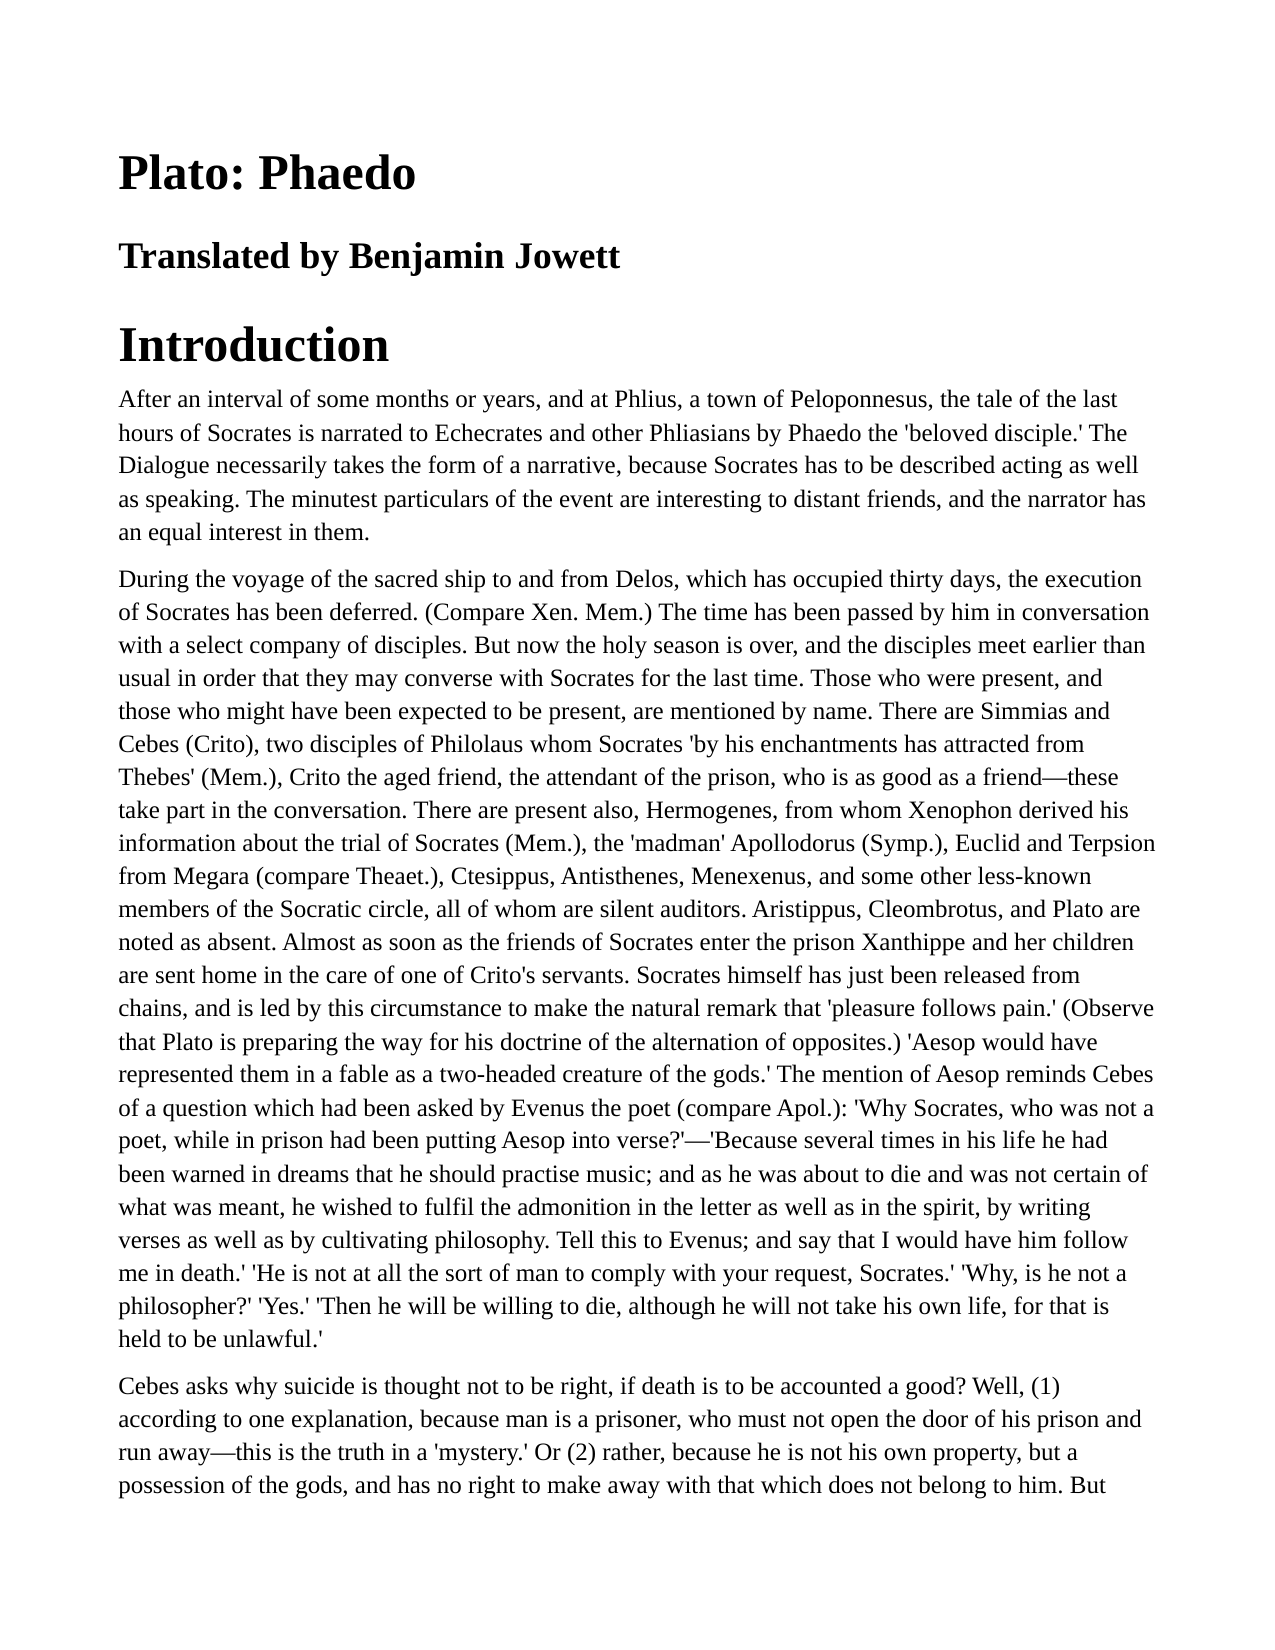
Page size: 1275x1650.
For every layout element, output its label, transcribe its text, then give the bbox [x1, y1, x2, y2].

subtitle Translated by Benjamin Jowett [118, 234, 1157, 277]
text Cebes asks why suicide is thought not to be right, if death is to be accounted a good? Well, (1) according to one explanation, because man is a prisoner, who must not open the door of his prison and run away—this is the truth in a 'mystery.' Or (2) rather, because he is not his own property, but a possession of the gods, and has no right to make away with that which does not belong to him. But [118, 1371, 1157, 1499]
text After an interval of some months or years, and at Phlius, a town of Peloponnesus, the tale of the last hours of Socrates is narrated to Echecrates and other Phliasians by Phaedo the 'beloved disciple.' The Dialogue necessarily takes the form of a narrative, because Socrates has to be described acting as well as speaking. The minutest particulars of the event are interesting to distant friends, and the narrator has an equal interest in them. [118, 384, 1157, 545]
subtitle Introduction [118, 314, 1157, 372]
text During the voyage of the sacred ship to and from Delos, which has occupied thirty days, the execution of Socrates has been deferred. (Compare Xen. Mem.) The time has been passed by him in conversation with a select company of disciples. But now the holy season is over, and the disciples meet earlier than usual in order that they may converse with Socrates for the last time. Those who were present, and those who might have been expected to be present, are mentioned by name. There are Simmias and Cebes (Crito), two disciples of Philolaus whom Socrates 'by his enchantments has attracted from Thebes' (Mem.), Crito the aged friend, the attendant of the prison, who is as good as a friend—these take part in the conversation. There are present also, Hermogenes, from whom Xenophon derived his information about the trial of Socrates (Mem.), the 'madman' Apollodorus (Symp.), Euclid and Terpsion from Megara (compare Theaet.), Ctesippus, Antisthenes, Menexenus, and some other less-known members of the Socratic circle, all of whom are silent auditors. Aristippus, Cleombrotus, and Plato are noted as absent. Almost as soon as the friends of Socrates enter the prison Xanthippe and her children are sent home in the care of one of Crito's servants. Socrates himself has just been released from chains, and is led by this circumstance to make the natural remark that 'pleasure follows pain.' (Observe that Plato is preparing the way for his doctrine of the alternation of opposites.) 'Aesop would have represented them in a fable as a two-headed creature of the gods.' The mention of Aesop reminds Cebes of a question which had been asked by Evenus the poet (compare Apol.): 'Why Socrates, who was not a poet, while in prison had been putting Aesop into verse?'—'Because several times in his life he had been warned in dreams that he should practise music; and as he was about to die and was not certain of what was meant, he wished to fulfil the admonition in the letter as well as in the spirit, by writing verses as well as by cultivating philosophy. Tell this to Evenus; and say that I would have him follow me in death.' 'He is not at all the sort of man to comply with your request, Socrates.' 'Why, is he not a philosopher?' 'Yes.' 'Then he will be willing to die, although he will not take his own life, for that is held to be unlawful.' [118, 564, 1157, 1352]
subtitle Plato: Phaedo [118, 143, 1157, 201]
